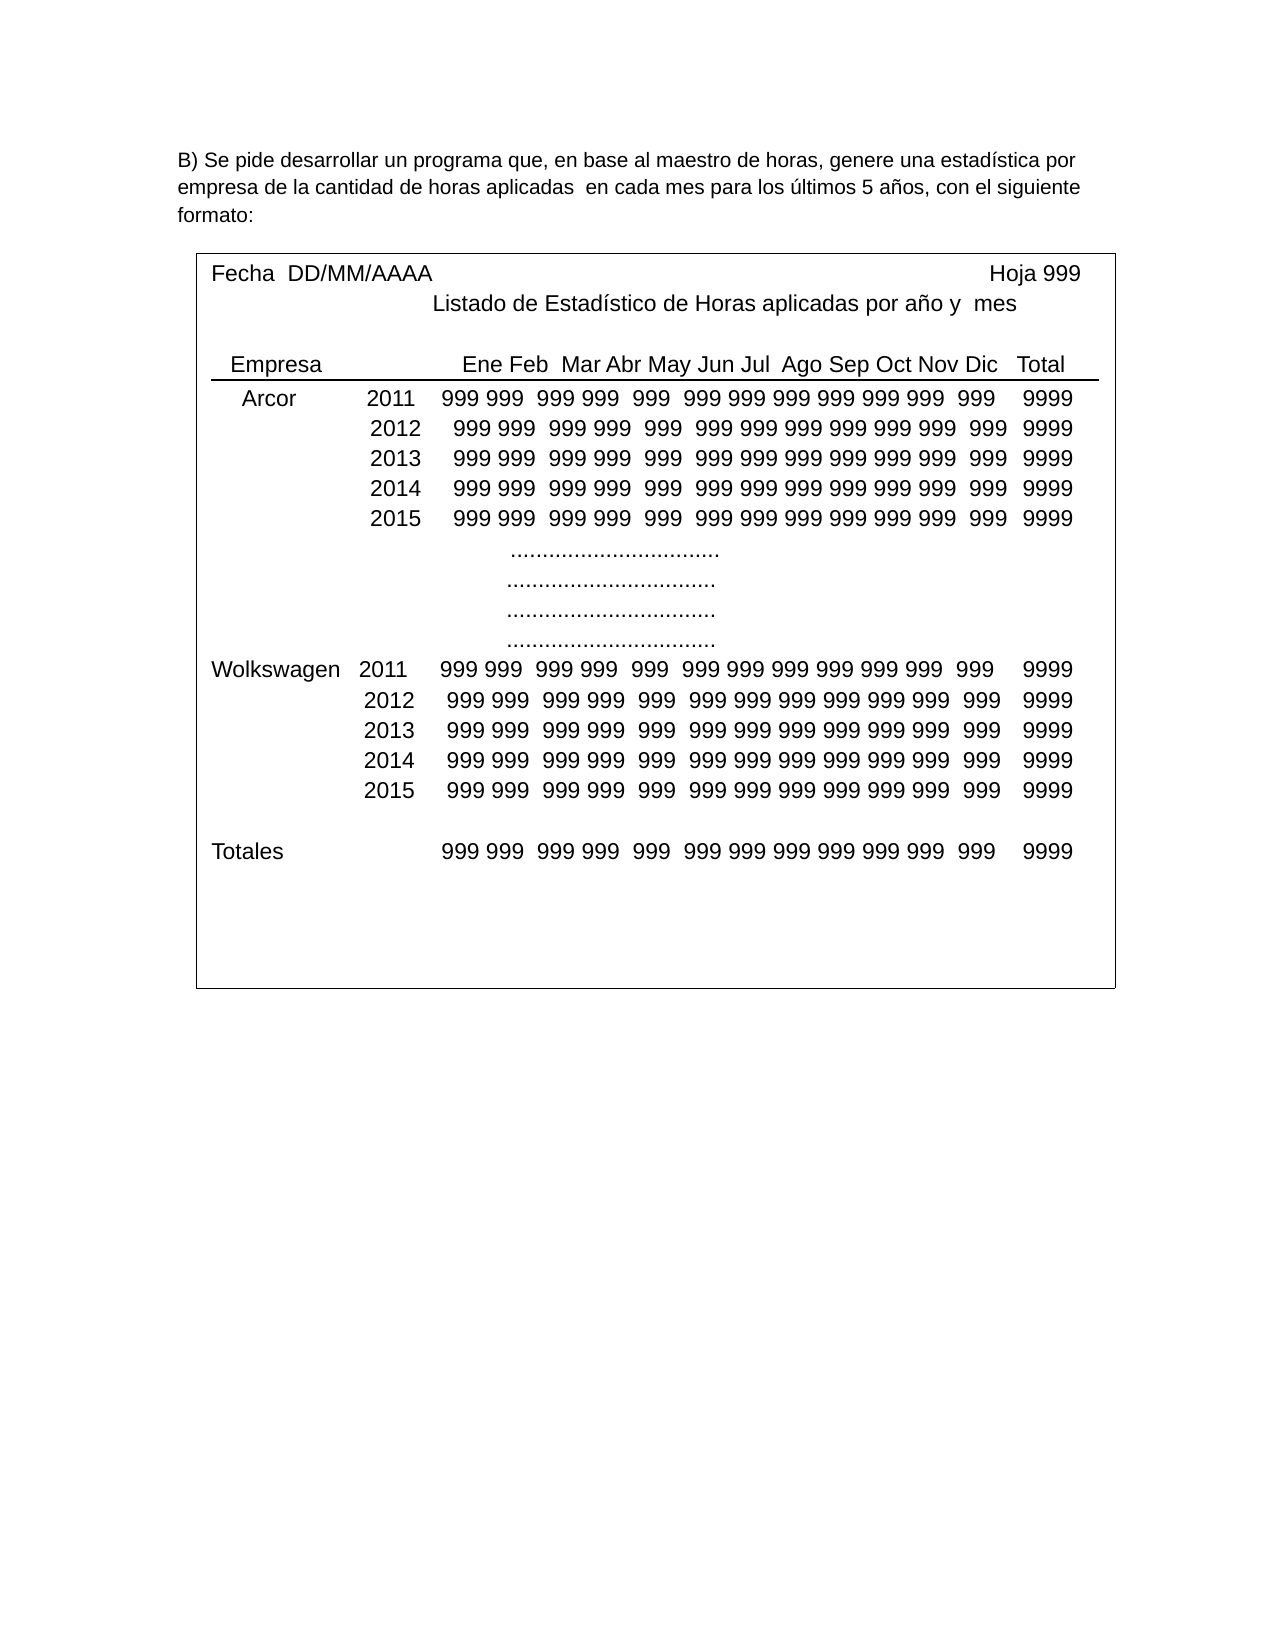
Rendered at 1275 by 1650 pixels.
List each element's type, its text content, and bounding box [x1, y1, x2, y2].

text Empresa Ene Feb Mar Abr May Jun Jul Ago Sep Oct Nov Dic Total [211, 351, 1099, 379]
text 2015 999 999 999 999 999 999 999 999 999 999 999 999 9999 [211, 777, 1099, 803]
text 2012 999 999 999 999 999 999 999 999 999 999 999 999 9999 [211, 687, 1099, 713]
text B) Se pide desarrollar un programa que, en base al maestro de horas, genere una estadística por empresa de la cantidad de horas aplicadas en cada mes para los últimos 5 años, con el siguiente formato: [177, 148, 1098, 227]
text ................................. [211, 566, 1099, 592]
text ................................. [211, 536, 1099, 562]
text 2012 999 999 999 999 999 999 999 999 999 999 999 999 9999 [211, 415, 1099, 441]
text Arcor 2011 999 999 999 999 999 999 999 999 999 999 999 999 9999 [211, 384, 1099, 411]
text ................................. [211, 596, 1099, 622]
text ................................. [211, 626, 1099, 652]
text Fecha DD/MM/AAAA Hoja 999 [211, 260, 1099, 286]
text Totales 999 999 999 999 999 999 999 999 999 999 999 999 9999 [211, 838, 1099, 864]
text Wolkswagen 2011 999 999 999 999 999 999 999 999 999 999 999 999 9999 [211, 656, 1099, 683]
text 2013 999 999 999 999 999 999 999 999 999 999 999 999 9999 [211, 445, 1099, 471]
text 2013 999 999 999 999 999 999 999 999 999 999 999 999 9999 [211, 717, 1099, 743]
text 2014 999 999 999 999 999 999 999 999 999 999 999 999 9999 [211, 475, 1099, 501]
text 2015 999 999 999 999 999 999 999 999 999 999 999 999 9999 [211, 505, 1099, 532]
text Listado de Estadístico de Horas aplicadas por año y mes [211, 290, 1099, 317]
text 2014 999 999 999 999 999 999 999 999 999 999 999 999 9999 [211, 747, 1099, 773]
